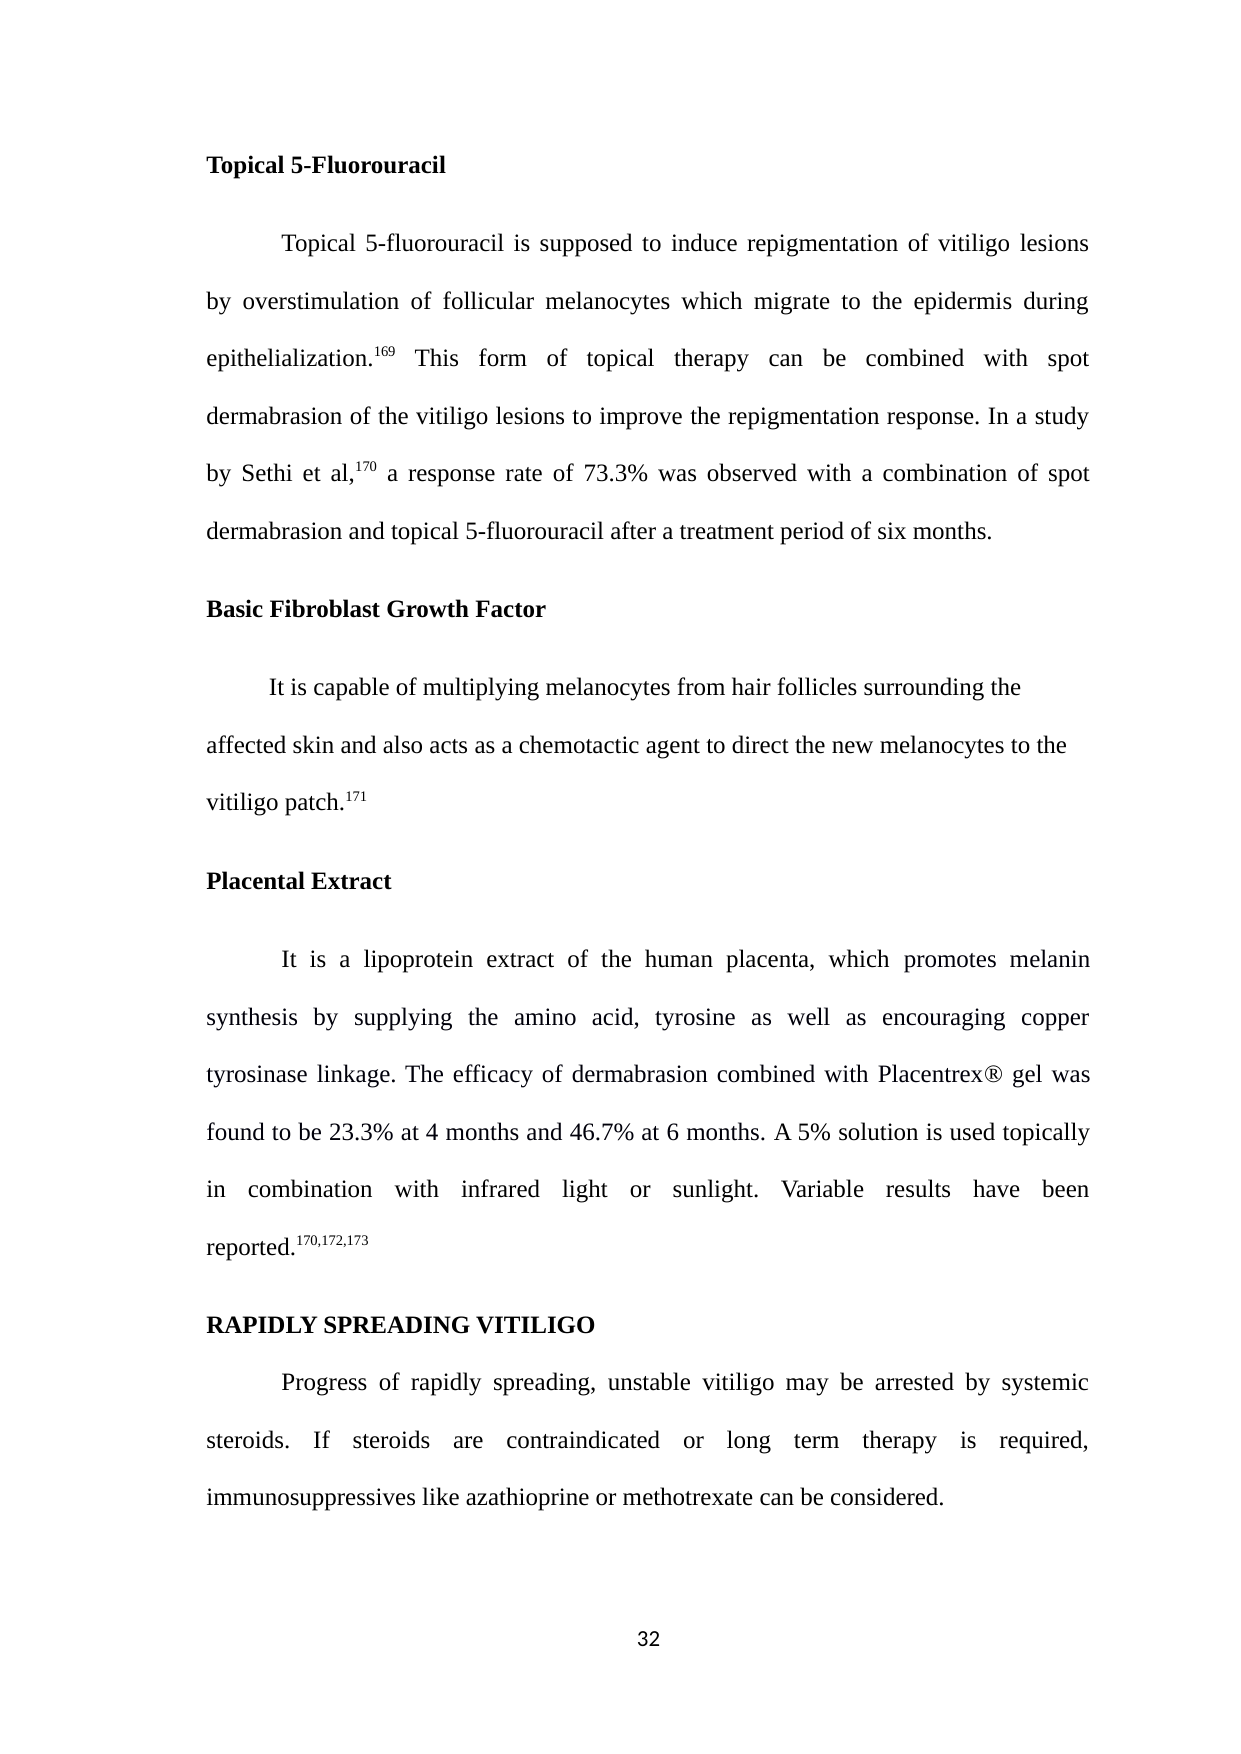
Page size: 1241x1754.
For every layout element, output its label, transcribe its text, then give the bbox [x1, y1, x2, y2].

list Topical 5-Fluorouracil [206, 150, 1090, 179]
list Progress of rapidly spreading, unstable vitiligo may be arrested by systemic steroids. If steroids are contraindicated or long term therapy is required, immunosuppressives like azathioprine or methotrexate can be considered. [206, 1367, 1090, 1511]
list Topical 5-fluorouracil is supposed to induce repigmentation of vitiligo lesions by overstimulation of follicular melanocytes which migrate to the epidermis during epithelialization.169 This form of topical therapy can be combined with spot dermabrasion of the vitiligo lesions to improve the repigmentation response. In a study by Sethi et al,170 a response rate of 73.3% was observed with a combination of spot dermabrasion and topical 5-fluorouracil after a treatment period of six months. [206, 228, 1090, 544]
list It is capable of multiplying melanocytes from hair follicles surrounding the affected skin and also acts as a chemotactic agent to direct the new melanocytes to the vitiligo patch.171 [132, 672, 1090, 816]
list RAPIDLY SPREADING VITILIGO [206, 1310, 1090, 1339]
list Placental Extract [206, 866, 1090, 894]
list It is a lipoprotein extract of the human placenta, which promotes melanin synthesis by supplying the amino acid, tyrosine as well as encouraging copper tyrosinase linkage. The efficacy of dermabrasion combined with Placentrex® gel was found to be 23.3% at 4 months and 46.7% at 6 months. A 5% solution is used topically in combination with infrared light or sunlight. Variable results have been reported.170,172,173 [206, 944, 1090, 1260]
list Basic Fibroblast Growth Factor [206, 594, 1090, 623]
